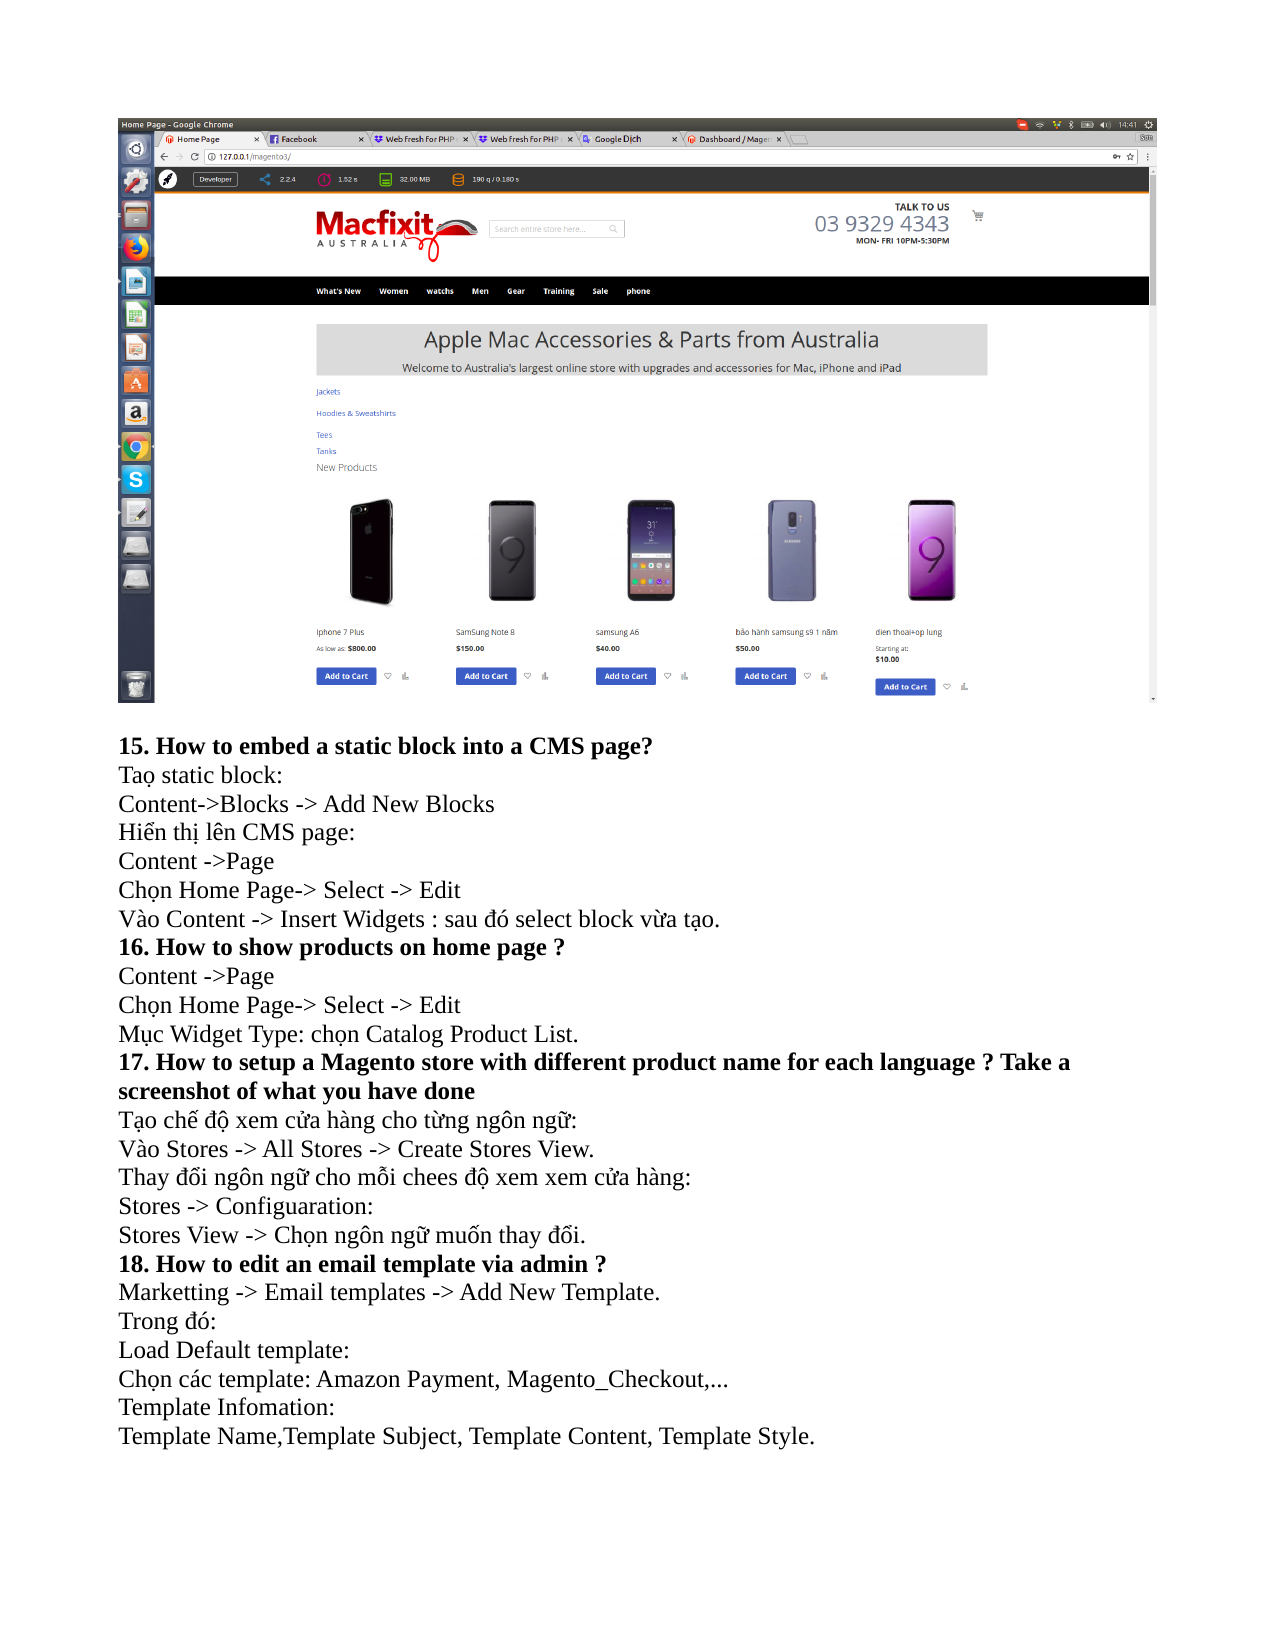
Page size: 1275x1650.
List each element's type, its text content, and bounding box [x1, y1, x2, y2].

text 17. How to setup a Magento store with different product name for each language ? Take a screenshot of what you have done [118, 1047, 1157, 1105]
text Vào Stores -> All Stores -> Create Stores View. [118, 1134, 1157, 1162]
text Thay đổi ngôn ngữ cho mỗi chees độ xem xem cửa hàng: [118, 1162, 1157, 1191]
text Stores View -> Chọn ngôn ngữ muốn thay đổi. [118, 1220, 1157, 1249]
text 18. How to edit an email template via admin ? [118, 1249, 1157, 1277]
text Marketting -> Email templates -> Add New Template. [118, 1277, 1157, 1306]
picture [118, 118, 1157, 703]
text Tạo chế độ xem cửa hàng cho từng ngôn ngữ: [118, 1105, 1157, 1134]
text Template Infomation: [118, 1392, 1157, 1421]
text 15. How to embed a static block into a CMS page? [118, 731, 1157, 760]
text Content->Blocks -> Add New Blocks [118, 789, 1157, 817]
text Chọn các template: Amazon Payment, Magento_Checkout,... [118, 1364, 1157, 1392]
text Content ->Page [118, 846, 1157, 875]
text Stores -> Configuaration: [118, 1191, 1157, 1220]
text Content ->Page [118, 961, 1157, 990]
text 16. How to show products on home page ? [118, 932, 1157, 961]
text Hiển thị lên CMS page: [118, 817, 1157, 846]
text Chọn Home Page-> Select -> Edit [118, 875, 1157, 904]
text Vào Content -> Insert Widgets : sau đó select block vừa tạo. [118, 904, 1157, 932]
text Template Name,Template Subject, Template Content, Template Style. [118, 1421, 1157, 1450]
text Taọ static block: [118, 760, 1157, 789]
text Load Default template: [118, 1335, 1157, 1364]
text Mục Widget Type: chọn Catalog Product List. [118, 1019, 1157, 1047]
text Trong đó: [118, 1306, 1157, 1335]
text Chọn Home Page-> Select -> Edit [118, 990, 1157, 1019]
